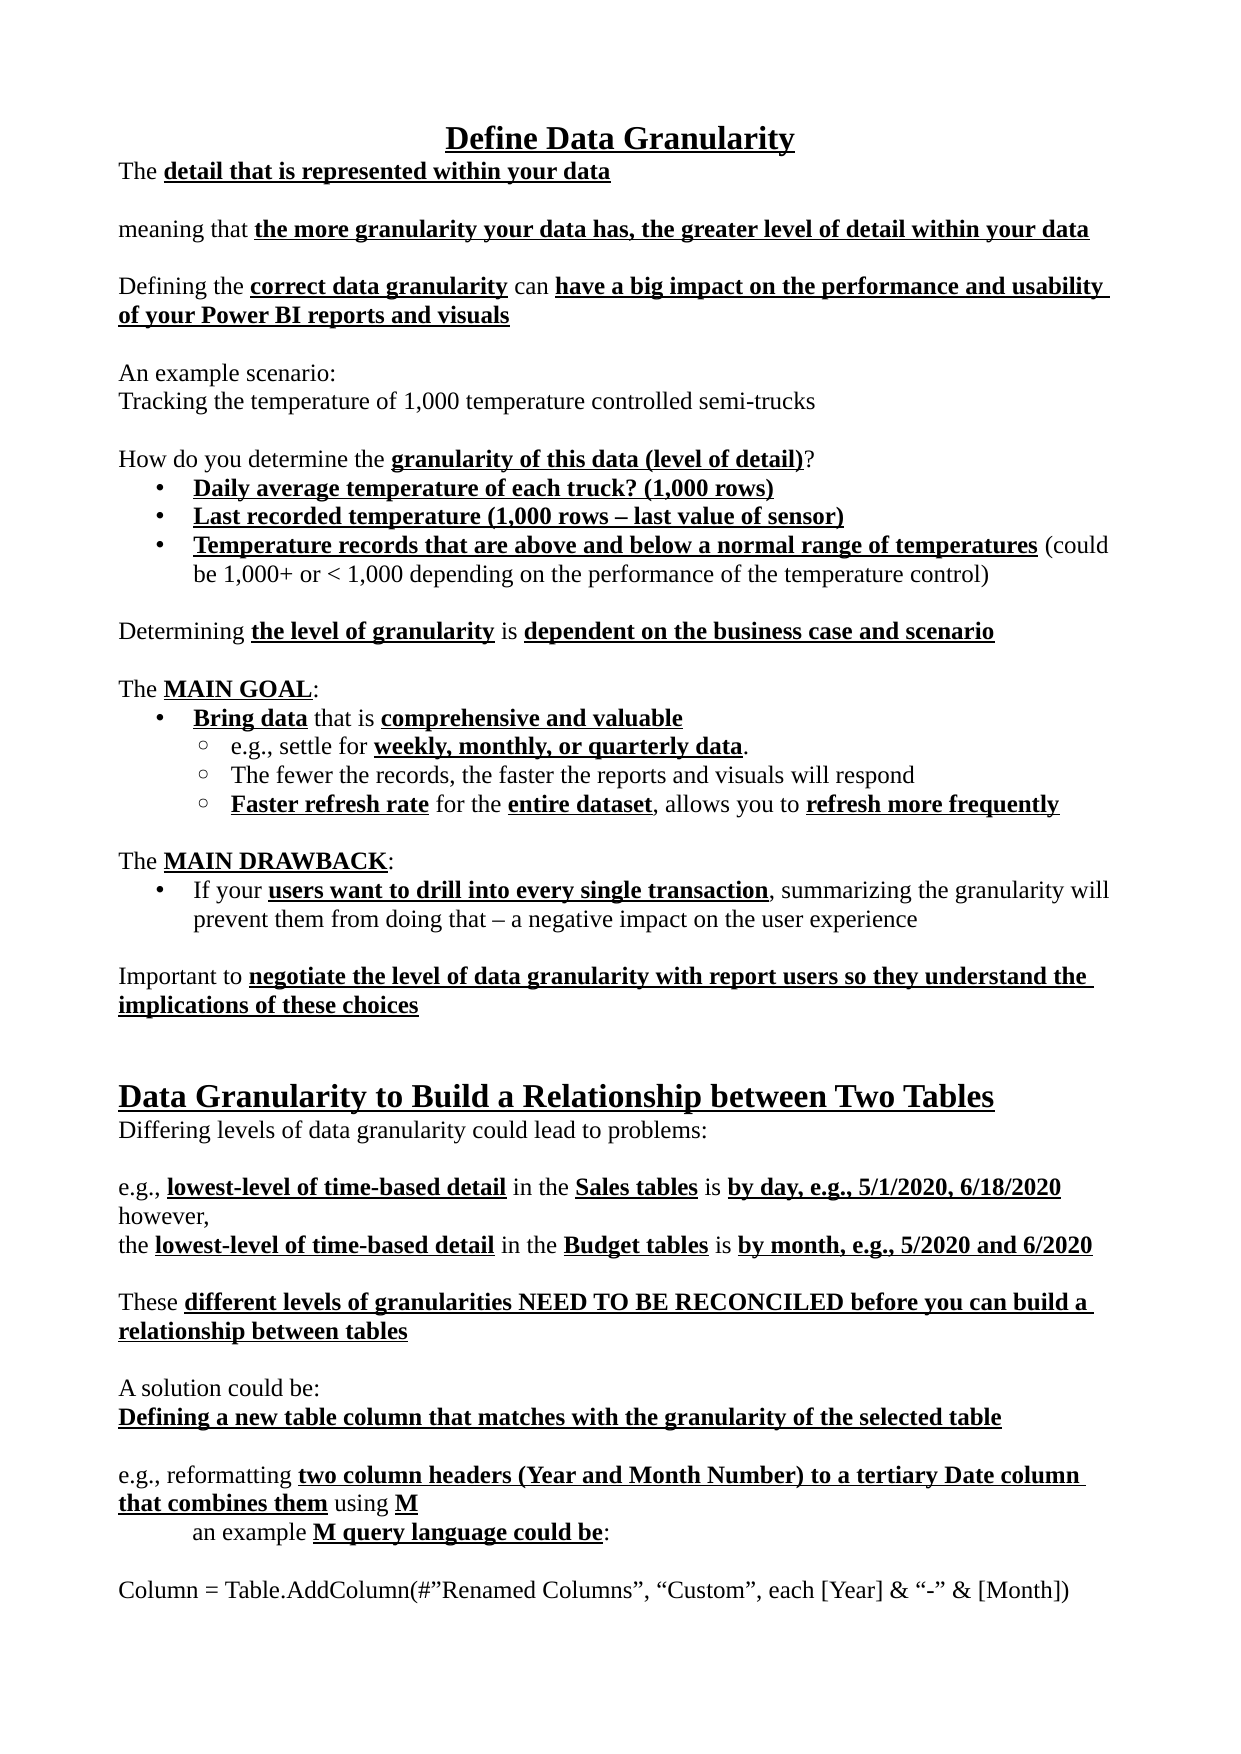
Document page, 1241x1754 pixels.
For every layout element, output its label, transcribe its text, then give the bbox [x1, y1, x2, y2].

list Daily average temperature of each truck? (1,000 rows) [156, 473, 1122, 501]
text These different levels of granularities NEED TO BE RECONCILED before you can build a relationship between tables [118, 1287, 1122, 1345]
text Determining the level of granularity is dependent on the business case and scenario [118, 616, 1122, 645]
text How do you determine the granularity of this data (level of detail)? [118, 444, 1122, 473]
text The detail that is represented within your data [118, 156, 1122, 185]
text Defining the correct data granularity can have a big impact on the performance and usability of your Power BI reports and visuals [118, 271, 1122, 329]
text The MAIN GOAL: [118, 674, 1122, 703]
text an example M query language could be: [118, 1517, 1122, 1546]
list Faster refresh rate for the entire dataset, allows you to refresh more frequently [193, 789, 1122, 818]
text Defining a new table column that matches with the granularity of the selected table [118, 1402, 1122, 1431]
text Define Data Granularity [118, 118, 1122, 156]
text e.g., lowest-level of time-based detail in the Sales tables is by day, e.g., 5/1/2020, 6/18/2020 [118, 1172, 1122, 1201]
list Temperature records that are above and below a normal range of temperatures (could be 1,000+ or < 1,000 depending on the performance of the temperature control) [156, 530, 1122, 588]
text the lowest-level of time-based detail in the Budget tables is by month, e.g., 5/2020 and 6/2020 [118, 1230, 1122, 1258]
text however, [118, 1201, 1122, 1230]
text Column = Table.AddColumn(#”Renamed Columns”, “Custom”, each [Year] & “-” & [Month]) [118, 1575, 1122, 1603]
text Differing levels of data granularity could lead to problems: [118, 1115, 1122, 1143]
list If your users want to drill into every single transaction, summarizing the granularity will prevent them from doing that – a negative impact on the user experience [156, 875, 1122, 933]
text e.g., reformatting two column headers (Year and Month Number) to a tertiary Date column that combines them using M [118, 1460, 1122, 1517]
list e.g., settle for weekly, monthly, or quarterly data. [193, 731, 1122, 760]
list Last recorded temperature (1,000 rows – last value of sensor) [156, 501, 1122, 530]
text A solution could be: [118, 1373, 1122, 1402]
list Bring data that is comprehensive and valuable [156, 703, 1122, 731]
list The fewer the records, the faster the reports and visuals will respond [193, 760, 1122, 789]
text Data Granularity to Build a Relationship between Two Tables [118, 1076, 1122, 1115]
text meaning that the more granularity your data has, the greater level of detail within your data [118, 214, 1122, 243]
text The MAIN DRAWBACK: [118, 846, 1122, 875]
text An example scenario: [118, 358, 1122, 386]
text Tracking the temperature of 1,000 temperature controlled semi-trucks [118, 386, 1122, 415]
text Important to negotiate the level of data granularity with report users so they understand the implications of these choices [118, 961, 1122, 1019]
